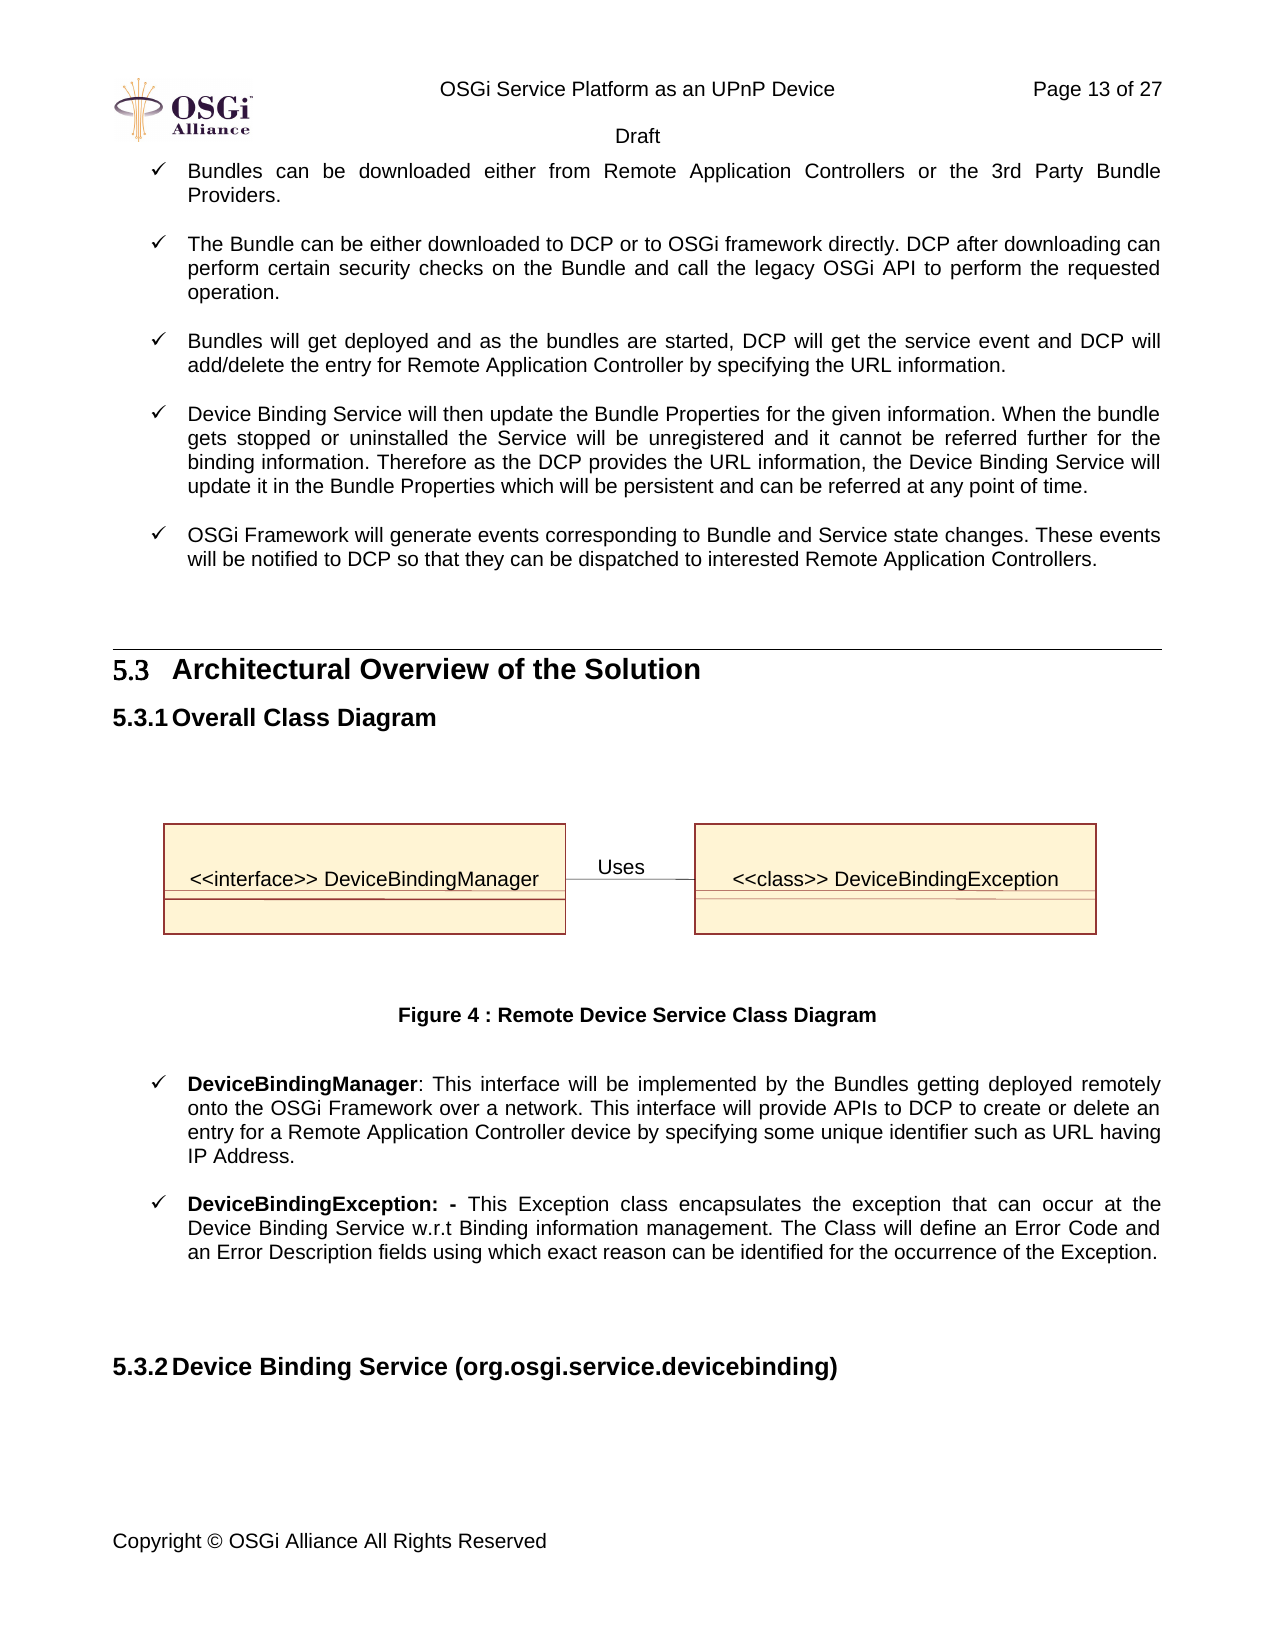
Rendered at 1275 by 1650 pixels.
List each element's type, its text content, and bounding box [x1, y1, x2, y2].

picture [114, 78, 253, 142]
subtitle Architectural Overview of the Solution [112, 650, 1162, 686]
subtitle Device Binding Service (org.osgi.service.devicebinding) [112, 1352, 1162, 1381]
list Bundles will get deployed and as the bundles are started, DCP will get the service event and DCP will add/delete the entry for Remote Application Controller by specifying the URL information. [150, 329, 1162, 377]
list Bundles can be downloaded either from Remote Application Controllers or the 3rd Party Bundle Providers. [150, 159, 1162, 207]
text Figure 4 : Remote Device Service Class Diagram [112, 1003, 1162, 1027]
list Device Binding Service will then update the Bundle Properties for the given information. When the bundle gets stopped or uninstalled the Service will be unregistered and it cannot be referred further for the binding information. Therefore as the DCP provides the URL information, the Device Binding Service will update it in the Bundle Properties which will be persistent and can be referred at any point of time. [150, 402, 1162, 498]
list DeviceBindingException: - This Exception class encapsulates the exception that can occur at the Device Binding Service w.r.t Binding information management. The Class will define an Error Code and an Error Description fields using which exact reason can be identified for the occurrence of the Exception. [150, 1192, 1162, 1264]
list The Bundle can be either downloaded to DCP or to OSGi framework directly. DCP after downloading can perform certain security checks on the Bundle and call the legacy OSGi API to perform the requested operation. [150, 232, 1162, 304]
list OSGi Framework will generate events corresponding to Bundle and Service state changes. These events will be notified to DCP so that they can be dispatched to interested Remote Application Controllers. [150, 523, 1162, 571]
subtitle Overall Class Diagram [112, 703, 1162, 731]
list DeviceBindingManager: This interface will be implemented by the Bundles getting deployed remotely onto the OSGi Framework over a network. This interface will provide APIs to DCP to create or delete an entry for a Remote Application Controller device by specifying some unique identifier such as URL having IP Address. [150, 1072, 1162, 1168]
